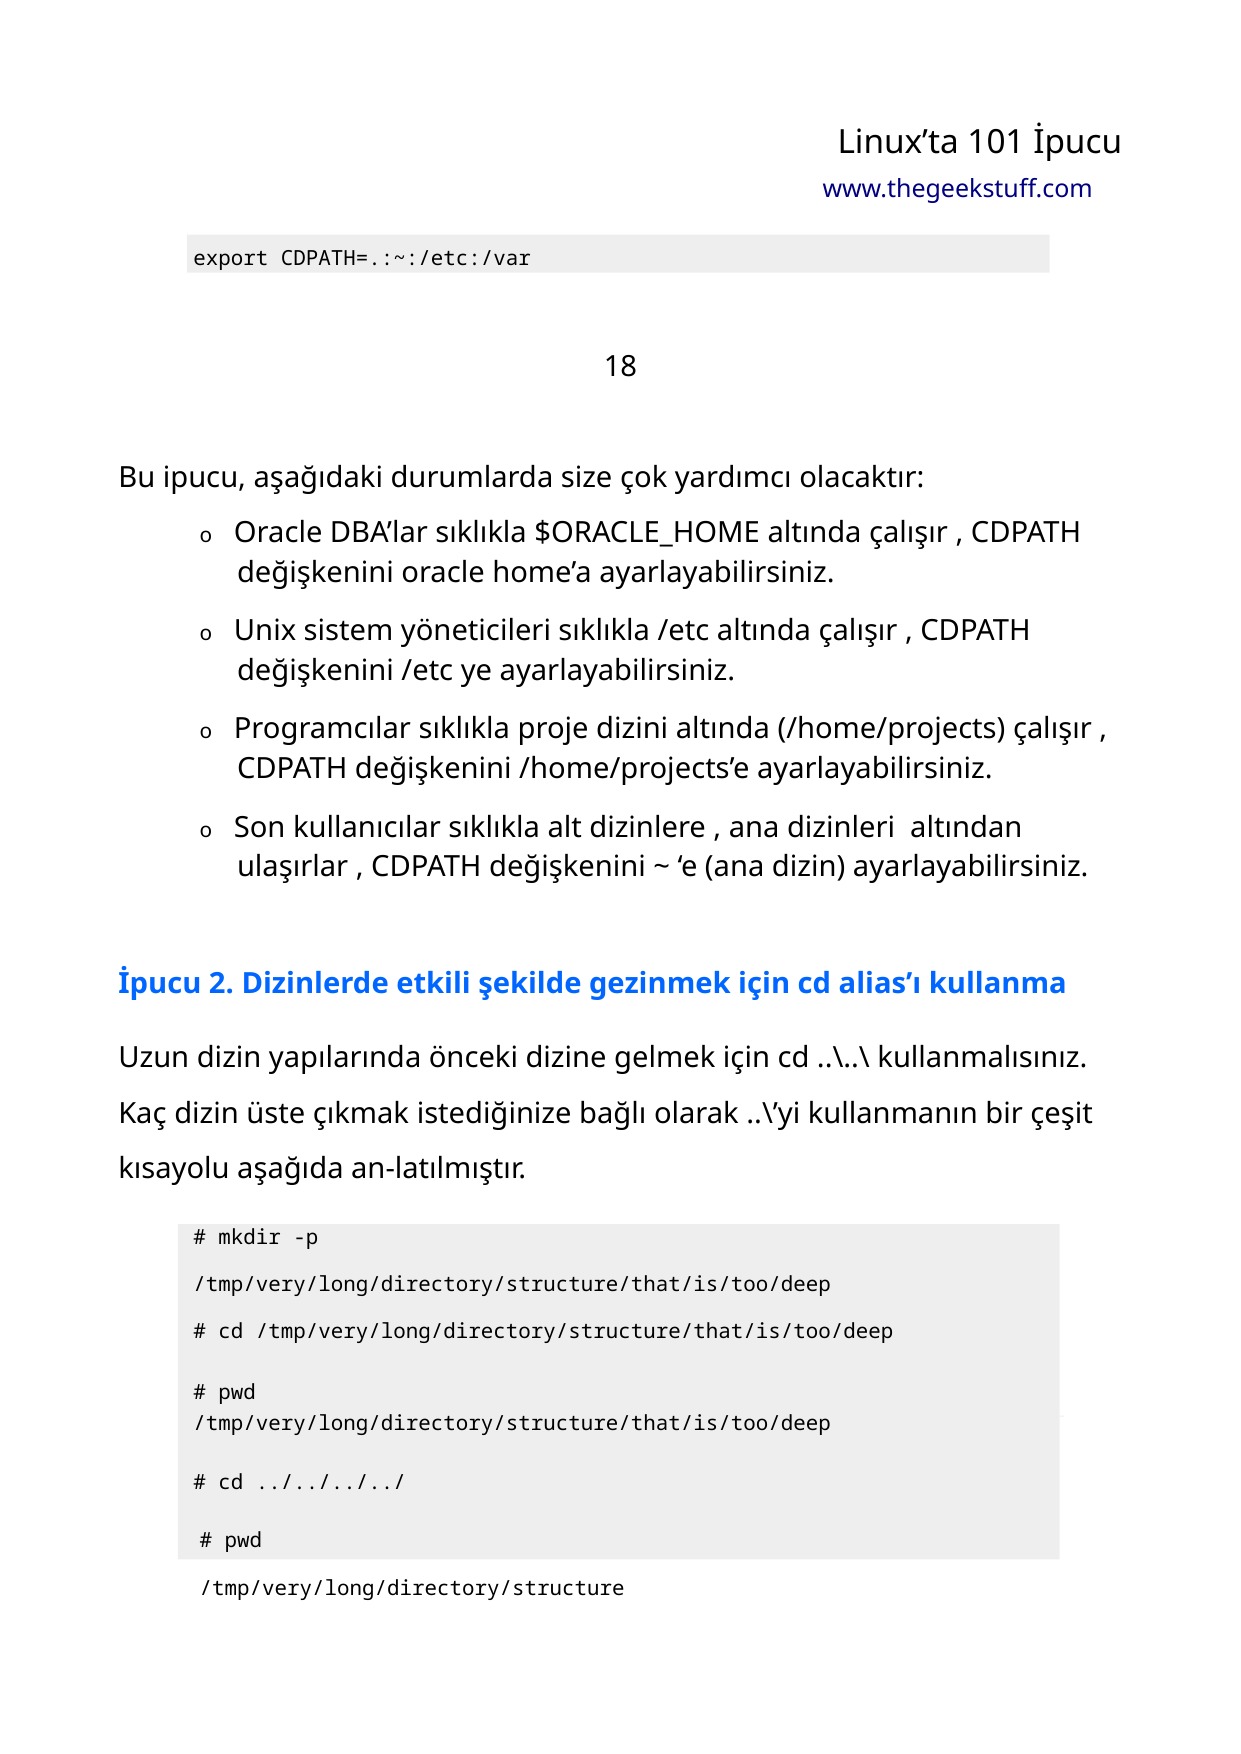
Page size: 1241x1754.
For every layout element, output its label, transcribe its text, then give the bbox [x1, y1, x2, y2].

text o Programcılar sıklıkla proje dizini altında (/home/projects) çalışır , CDPATH değişkenini /home/projects’e ayarlayabilirsiniz. [199, 708, 1122, 787]
text # mkdir -p [118, 1222, 1122, 1250]
text # pwd [1060, 1377, 1099, 1406]
text # cd /tmp/very/long/directory/structure/that/is/too/deep [1060, 1316, 1099, 1345]
text o Son kullanıcılar sıklıkla alt dizinlere , ana dizinleri altından ulaşırlar , CDPATH değişkenini ~ ‘e (ana dizin) ayarlayabilirsiniz. [199, 806, 1122, 885]
text # pwd [141, 1377, 177, 1406]
text Uzun dizin yapılarında önceki dizine gelmek için cd ..\..\ kullanmalısınız. Kaç dizin üste çıkmak istediğinize bağlı olarak ..\’yi kullanmanın bir çeşit kısayolu aşağıda an-latılmıştır. [118, 1037, 1122, 1187]
text /tmp/very/long/directory/structure [199, 1573, 1122, 1601]
text export CDPATH=.:~:/etc:/var [118, 234, 186, 273]
text Bu ipucu, aşağıdaki durumlarda size çok yardımcı olacaktır: [118, 456, 1122, 496]
text /tmp/very/long/directory/structure/that/is/too/deep [1060, 1408, 1099, 1436]
text o Oracle DBA’lar sıklıkla $ORACLE_HOME altında çalışır , CDPATH değişkenini oracle home’a ayarlayabilirsiniz. [199, 511, 1122, 591]
text # pwd [1060, 1525, 1122, 1554]
text # cd ../../../../ [118, 1467, 177, 1495]
text /tmp/very/long/directory/structure/that/is/too/deep [1060, 1269, 1122, 1298]
text İpucu 2. Dizinlerde etkili şekilde gezinmek için cd alias’ı kullanma [118, 962, 1122, 1002]
text 9 [118, 345, 1122, 384]
text export CDPATH=.:~:/etc:/var [1050, 234, 1122, 273]
text o Unix sistem yöneticileri sıklıkla /etc altında çalışır , CDPATH değişkenini /etc ye ayarlayabilirsiniz. [199, 609, 1122, 689]
text # cd ../../../../ [1060, 1467, 1122, 1495]
text /tmp/very/long/directory/structure/that/is/too/deep [118, 1269, 177, 1298]
